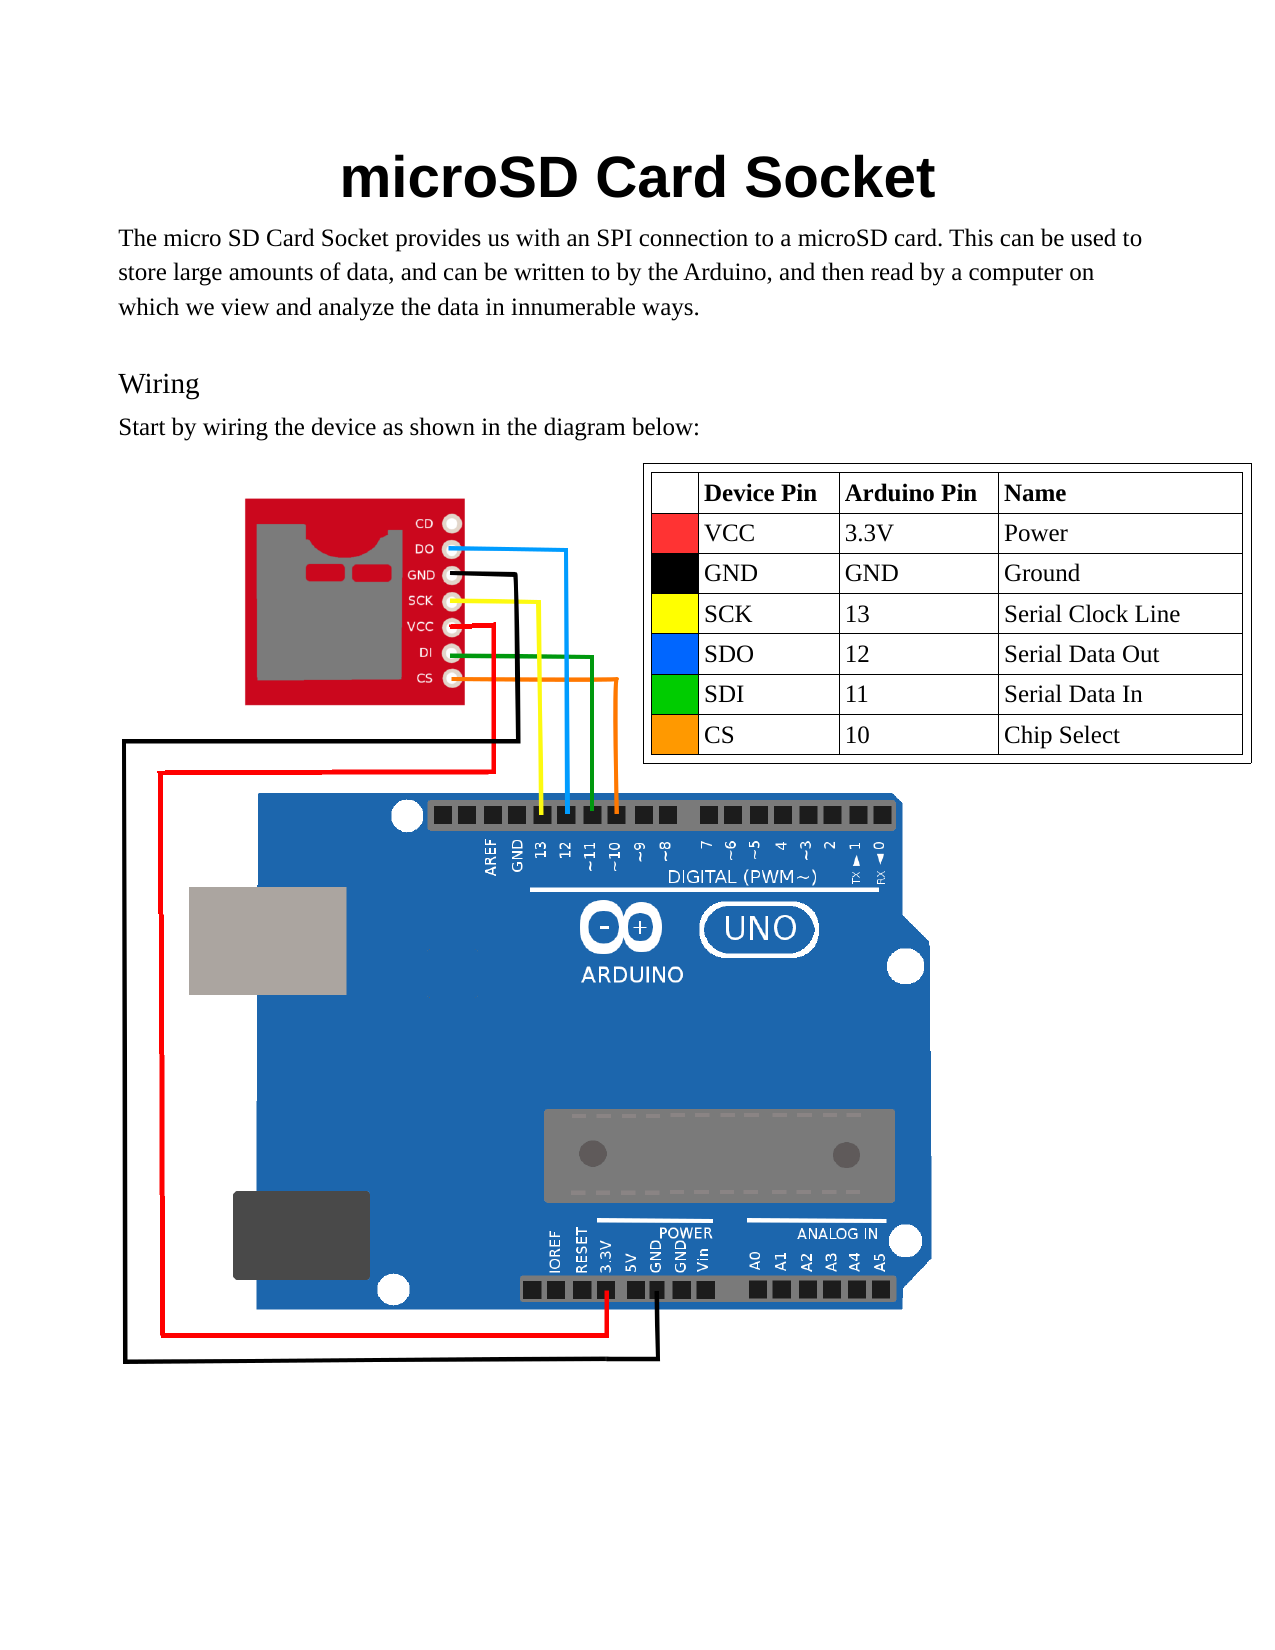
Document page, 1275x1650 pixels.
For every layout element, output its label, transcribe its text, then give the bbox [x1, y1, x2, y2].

table_cell 13 [840, 594, 998, 633]
table_cell SCK [699, 594, 839, 633]
table_cell Serial Data Out [999, 634, 1242, 674]
table_header [652, 473, 698, 512]
picture [67, 477, 960, 1383]
table_cell Power [999, 514, 1242, 553]
table_cell SDO [699, 634, 839, 674]
title microSD Card Socket [118, 143, 1157, 210]
text [644, 464, 1251, 763]
table_cell Ground [999, 554, 1242, 593]
table_cell GND [699, 554, 839, 593]
table_cell 3.3V [840, 514, 998, 553]
table_cell 11 [840, 675, 998, 714]
table_cell SDI [699, 675, 839, 714]
table_header Device Pin [699, 473, 839, 512]
text The micro SD Card Socket provides us with an SPI connection to a microSD card. This can be used to store large amounts of data, and can be written to by the Arduino, and then read by a computer on which we view and analyze the data in innumerable ways. [118, 223, 1157, 320]
table_cell VCC [699, 514, 839, 553]
table_cell CS [699, 715, 839, 754]
table_cell [652, 554, 698, 593]
table_cell Serial Clock Line [999, 594, 1242, 633]
text Start by wiring the device as shown in the diagram below: [118, 412, 1157, 441]
table_header Name [999, 473, 1242, 512]
table_cell Chip Select [999, 715, 1242, 754]
subtitle Wiring [118, 366, 1157, 399]
table_cell GND [840, 554, 998, 593]
table_cell [652, 634, 698, 674]
table_header Arduino Pin [840, 473, 998, 512]
table_cell Serial Data In [999, 675, 1242, 714]
table_cell [652, 675, 698, 714]
table_cell [652, 715, 698, 754]
table_cell 12 [840, 634, 998, 674]
table_cell [652, 594, 698, 633]
table_cell [652, 514, 698, 553]
table_cell 10 [840, 715, 998, 754]
